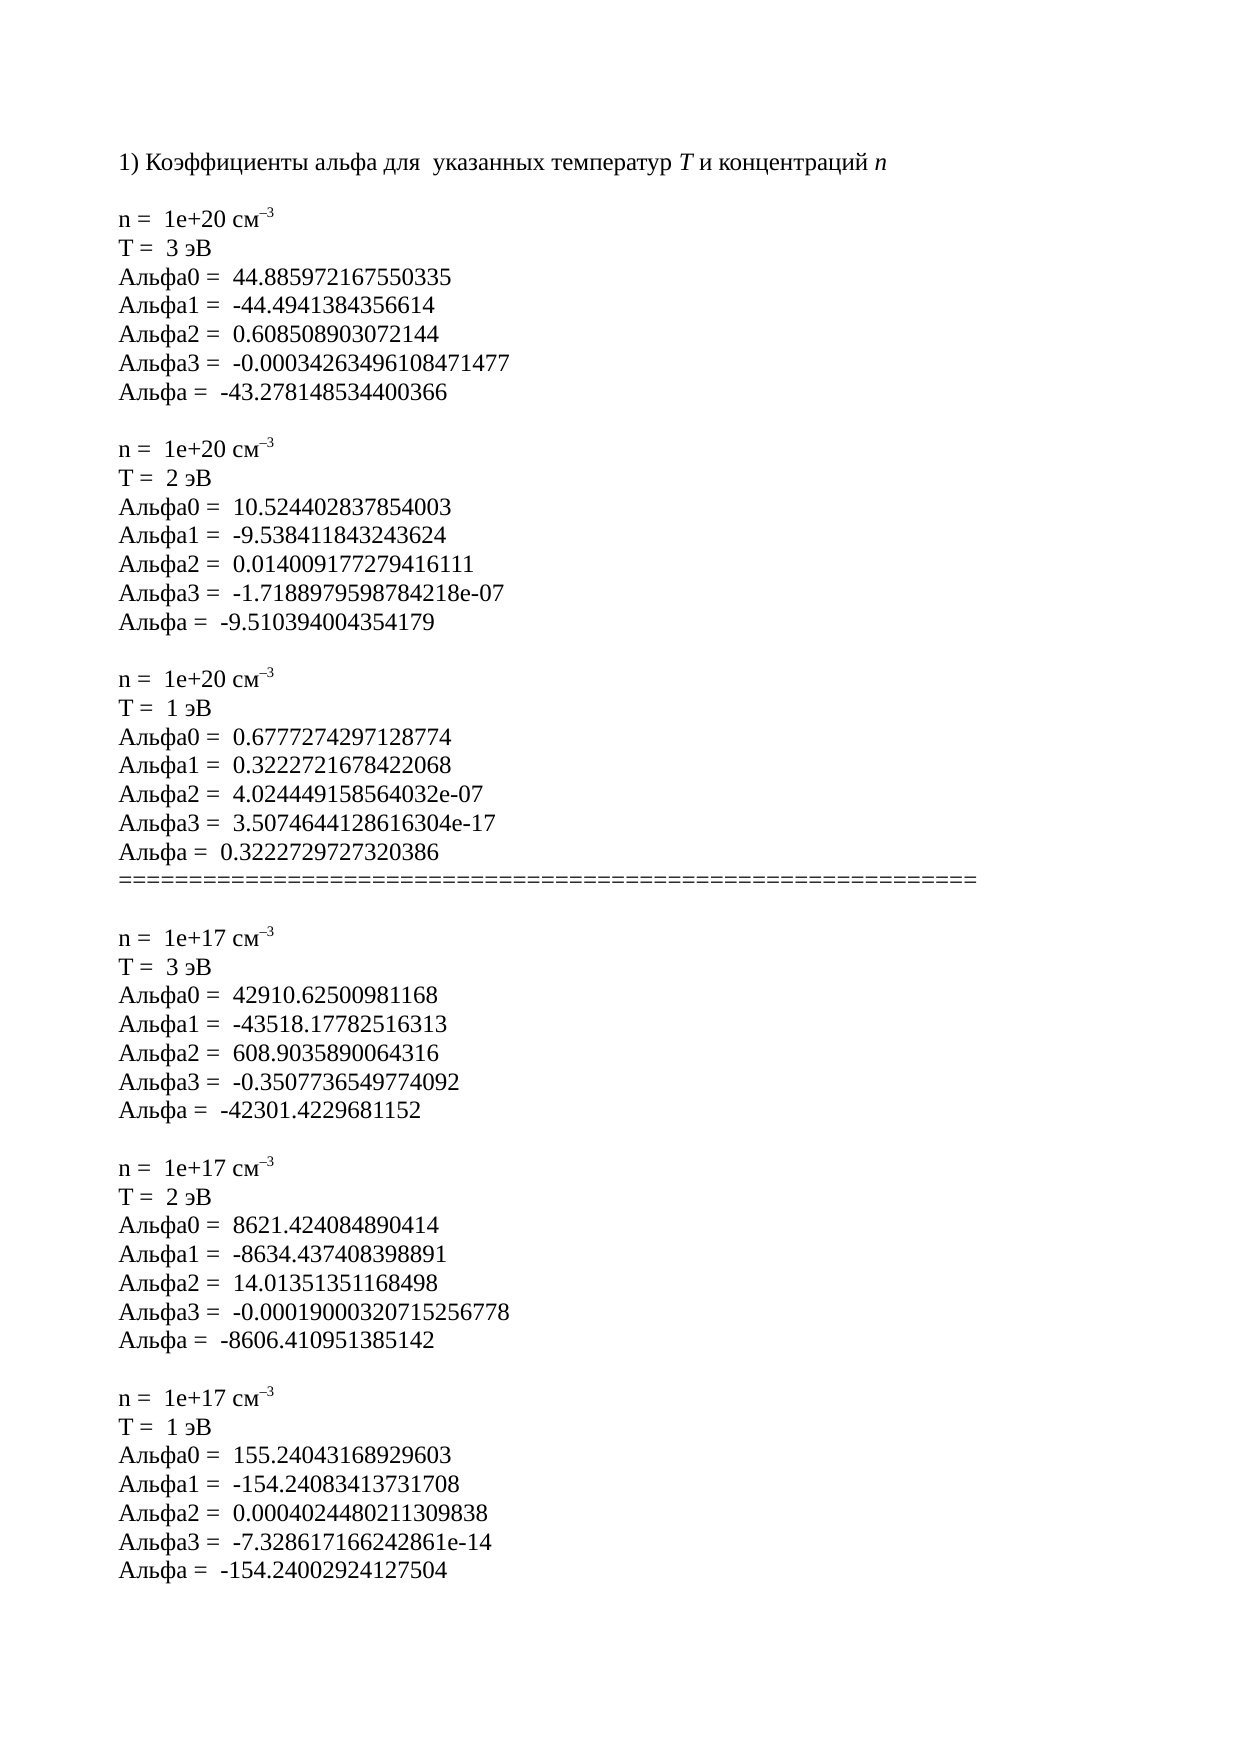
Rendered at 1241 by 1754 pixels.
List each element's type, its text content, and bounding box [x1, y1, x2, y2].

text Альфа3 = 3.5074644128616304e-17 [118, 808, 1122, 837]
text Альфа3 = -0.00019000320715256778 [118, 1297, 1122, 1326]
text n = 1e+17 см–3 [118, 1383, 1122, 1412]
text Альфа2 = 14.01351351168498 [118, 1268, 1122, 1297]
text T = 3 эВ [118, 952, 1122, 981]
text Альфа1 = -9.538411843243624 [118, 521, 1122, 549]
text T = 1 эВ [118, 1412, 1122, 1441]
text n = 1e+20 см–3 [118, 434, 1122, 463]
text Альфа2 = 0.0004024480211309838 [118, 1498, 1122, 1527]
text ============================================================= [118, 866, 1122, 894]
text Альфа = -8606.410951385142 [118, 1326, 1122, 1354]
text Альфа0 = 8621.424084890414 [118, 1211, 1122, 1239]
text Альфа0 = 0.6777274297128774 [118, 722, 1122, 751]
text n = 1e+20 см–3 [118, 664, 1122, 693]
text T = 3 эВ [118, 233, 1122, 262]
text Альфа1 = -154.24083413731708 [118, 1469, 1122, 1498]
text Альфа0 = 44.885972167550335 [118, 262, 1122, 291]
text Альфа2 = 0.608508903072144 [118, 319, 1122, 348]
text Альфа1 = -43518.17782516313 [118, 1009, 1122, 1038]
text Альфа1 = -44.4941384356614 [118, 291, 1122, 319]
text Альфа = -154.24002924127504 [118, 1556, 1122, 1584]
text Альфа3 = -1.7188979598784218e-07 [118, 578, 1122, 607]
text Альфа2 = 0.014009177279416111 [118, 549, 1122, 578]
text Альфа0 = 42910.62500981168 [118, 981, 1122, 1009]
text T = 1 эВ [118, 693, 1122, 722]
text T = 2 эВ [118, 463, 1122, 492]
text n = 1e+17 см–3 [118, 1153, 1122, 1182]
text Альфа2 = 4.024449158564032e-07 [118, 779, 1122, 808]
text Альфа2 = 608.9035890064316 [118, 1038, 1122, 1067]
text T = 2 эВ [118, 1182, 1122, 1211]
text Альфа = 0.3222729727320386 [118, 837, 1122, 866]
text Альфа1 = -8634.437408398891 [118, 1239, 1122, 1268]
text Альфа0 = 155.24043168929603 [118, 1441, 1122, 1469]
text Альфа = -42301.4229681152 [118, 1096, 1122, 1124]
text n = 1e+17 см–3 [118, 923, 1122, 952]
text Альфа0 = 10.524402837854003 [118, 492, 1122, 521]
text Альфа3 = -0.3507736549774092 [118, 1067, 1122, 1096]
text Альфа = -43.278148534400366 [118, 377, 1122, 406]
text Альфа1 = 0.3222721678422068 [118, 751, 1122, 779]
text 1) Коэффициенты альфа для указанных температур T и концентраций n [118, 147, 1122, 176]
text Альфа3 = -7.328617166242861e-14 [118, 1527, 1122, 1556]
text n = 1e+20 см–3 [118, 204, 1122, 233]
text Альфа3 = -0.00034263496108471477 [118, 348, 1122, 377]
text Альфа = -9.510394004354179 [118, 607, 1122, 636]
